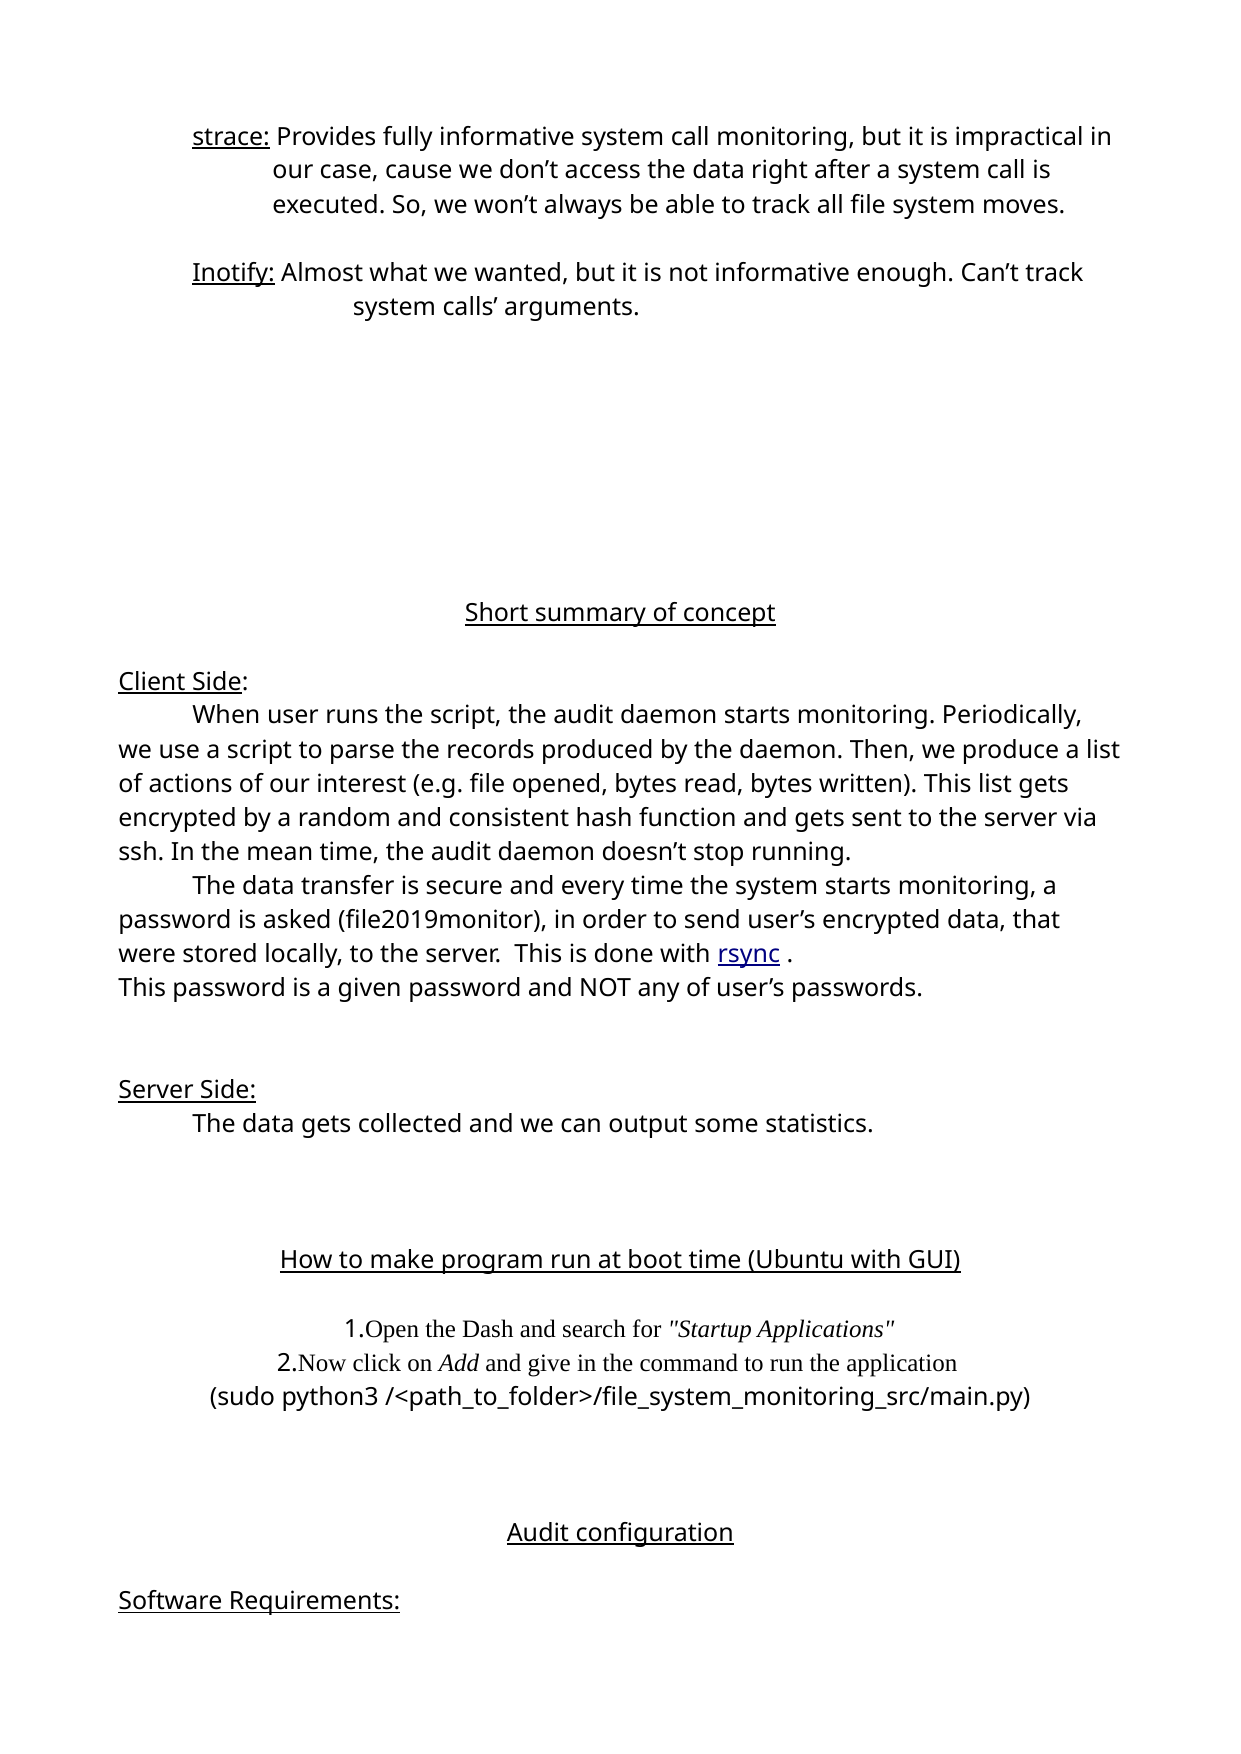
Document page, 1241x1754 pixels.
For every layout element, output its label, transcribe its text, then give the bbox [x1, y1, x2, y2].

text The data gets collected and we can output some statistics. [118, 1106, 1122, 1140]
text How to make program run at boot time (Ubuntu with GUI) [118, 1242, 1122, 1276]
text Audit configuration [118, 1515, 1122, 1549]
text Short summary of concept [118, 595, 1122, 629]
text 1.Open the Dash and search for "Startup Applications" [118, 1310, 1122, 1344]
text This password is a given password and NOT any of user’s passwords. [118, 970, 1122, 1004]
text Client Side: [118, 663, 1122, 697]
text Inotify: Almost what we wanted, but it is not informative enough. Can’t track system calls’ arguments. [118, 254, 1122, 322]
text The data transfer is secure and every time the system starts monitoring, a password is asked (file2019monitor), in order to send user’s encrypted data, that were stored locally, to the server. This is done with rsync . [118, 867, 1122, 970]
text strace: Provides fully informative system call monitoring, but it is impractical in our case, cause we don’t access the data right after a system call is executed. So, we won’t always be able to track all file system moves. [118, 118, 1122, 220]
text (sudo python3 /<path_to_folder>/file_system_monitoring_src/main.py) [118, 1378, 1122, 1412]
text 2.Now click on Add and give in the command to run the application [118, 1344, 1122, 1378]
text Software Requirements: [118, 1583, 1122, 1617]
text When user runs the script, the audit daemon starts monitoring. Periodically, we use a script to parse the records produced by the daemon. Then, we produce a list of actions of our interest (e.g. file opened, bytes read, bytes written). This list gets encrypted by a random and consistent hash function and gets sent to the server via ssh. In the mean time, the audit daemon doesn’t stop running. [118, 697, 1122, 867]
text Server Side: [118, 1072, 1122, 1106]
